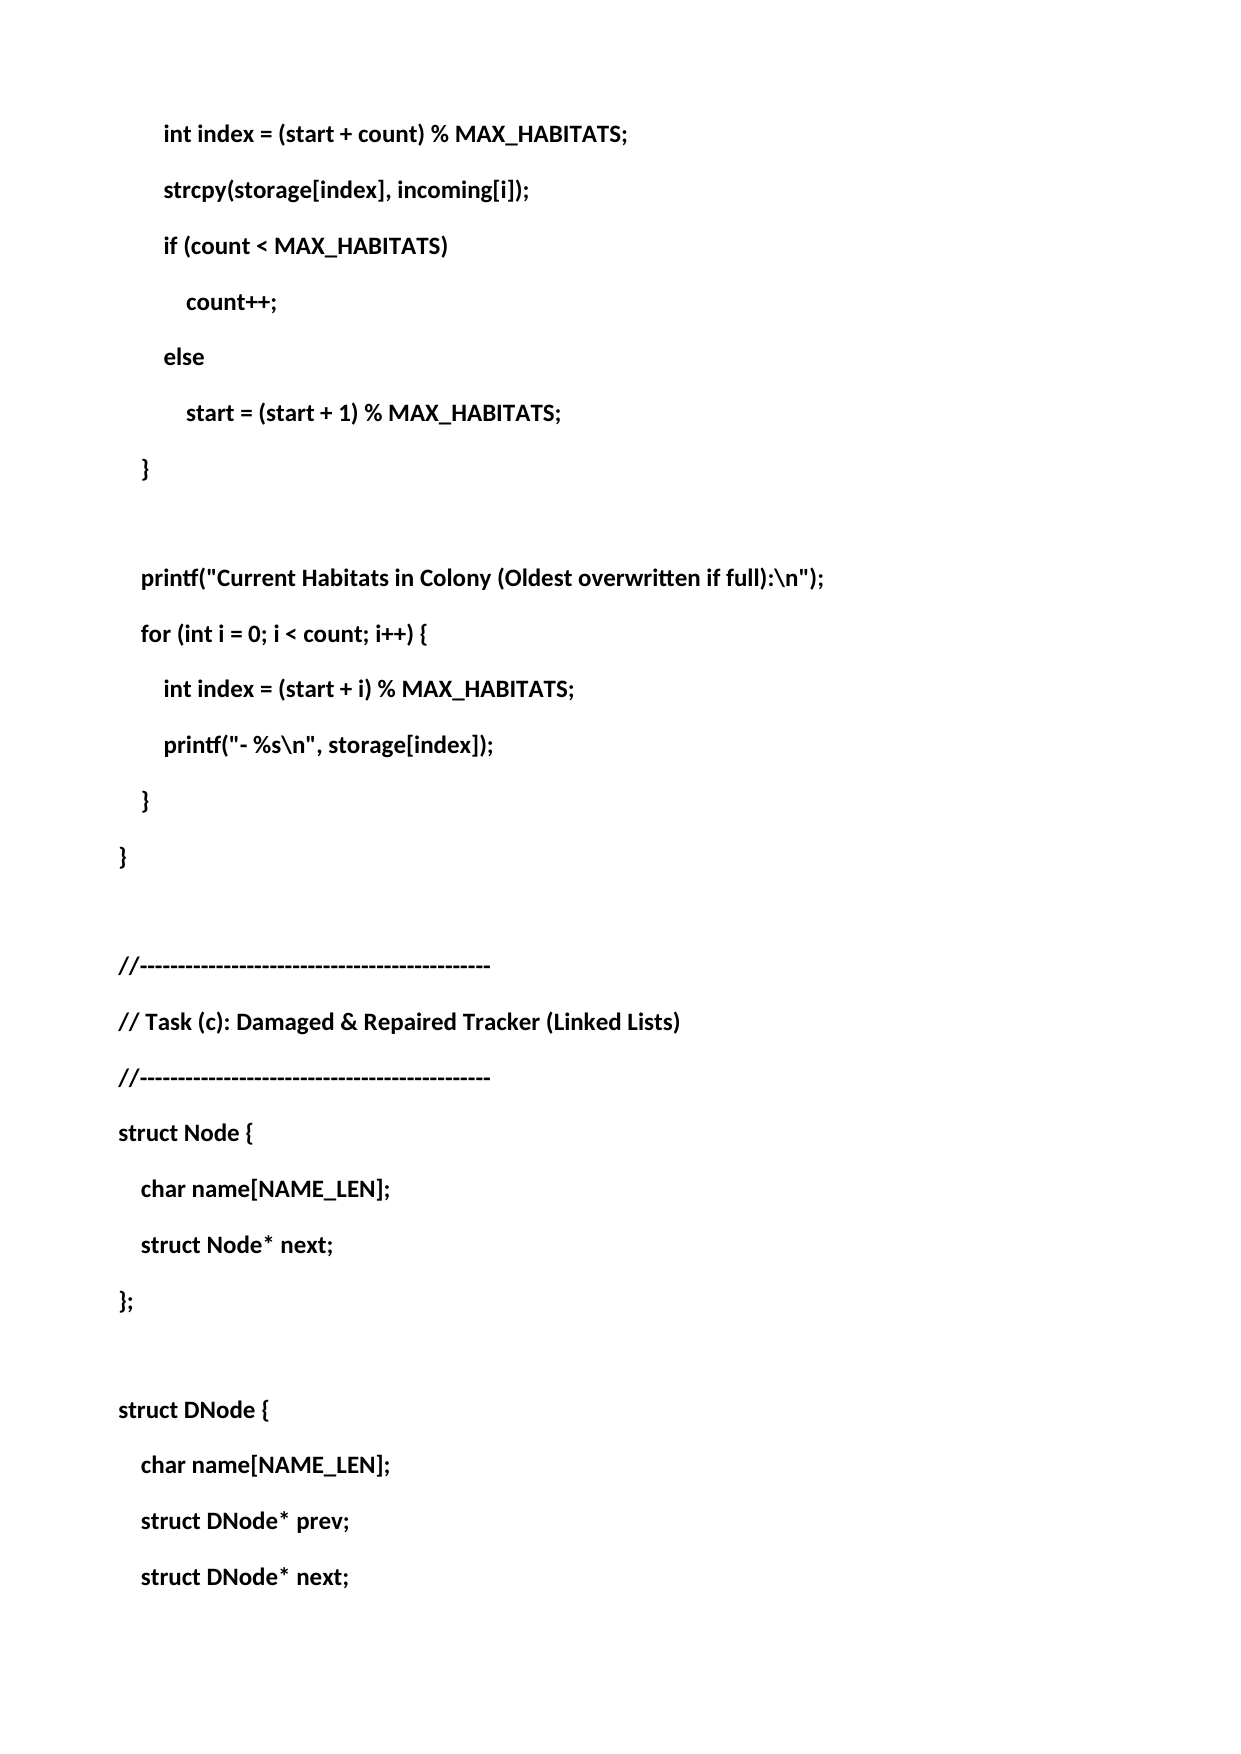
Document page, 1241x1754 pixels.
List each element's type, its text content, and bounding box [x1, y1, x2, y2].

text count++; [118, 286, 1122, 316]
text strcpy(storage[index], incoming[i]); [118, 174, 1122, 204]
text printf("- %s\n", storage[index]); [118, 729, 1122, 760]
text struct DNode* prev; [118, 1506, 1122, 1536]
text }; [118, 1285, 1122, 1316]
text } [118, 453, 1122, 484]
text } [118, 785, 1122, 816]
text if (count < MAX_HABITATS) [118, 230, 1122, 260]
text struct DNode* next; [118, 1561, 1122, 1592]
text struct Node* next; [118, 1229, 1122, 1260]
text int index = (start + count) % MAX_HABITATS; [118, 118, 1122, 149]
text int index = (start + i) % MAX_HABITATS; [118, 674, 1122, 704]
text for (int i = 0; i < count; i++) { [118, 618, 1122, 648]
text char name[NAME_LEN]; [118, 1173, 1122, 1204]
text struct DNode { [118, 1394, 1122, 1424]
text //---------------------------------------------- [118, 1062, 1122, 1092]
text struct Node { [118, 1117, 1122, 1148]
text // Task (c): Damaged & Repaired Tracker (Linked Lists) [118, 1006, 1122, 1036]
text else [118, 341, 1122, 372]
text start = (start + 1) % MAX_HABITATS; [118, 397, 1122, 428]
text char name[NAME_LEN]; [118, 1450, 1122, 1480]
text //---------------------------------------------- [118, 950, 1122, 981]
text printf("Current Habitats in Colony (Oldest overwritten if full):\n"); [118, 562, 1122, 592]
text } [118, 841, 1122, 872]
